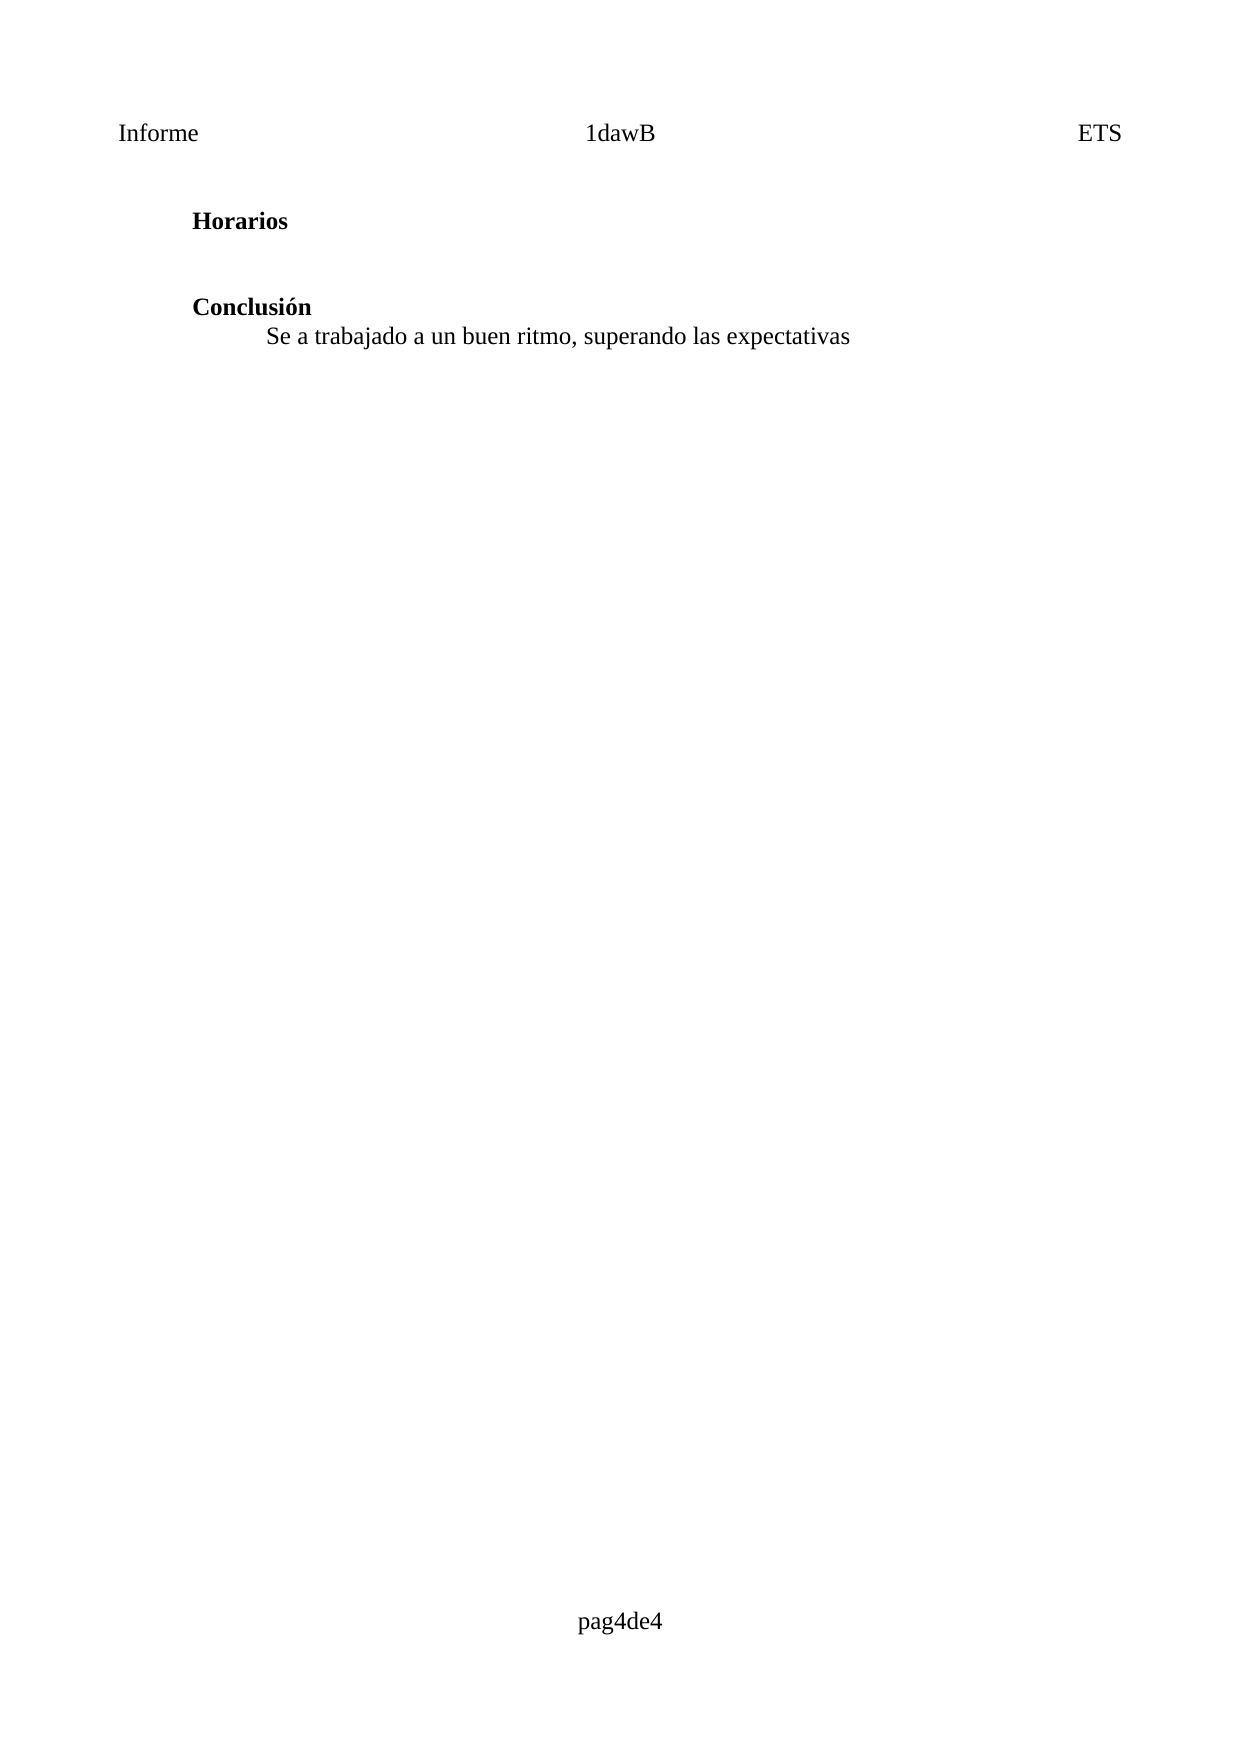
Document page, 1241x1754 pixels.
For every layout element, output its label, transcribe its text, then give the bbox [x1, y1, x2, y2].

text Se a trabajado a un buen ritmo, superando las expectativas [118, 321, 1122, 349]
text Conclusión [118, 292, 1122, 321]
text Horarios [118, 206, 1122, 234]
